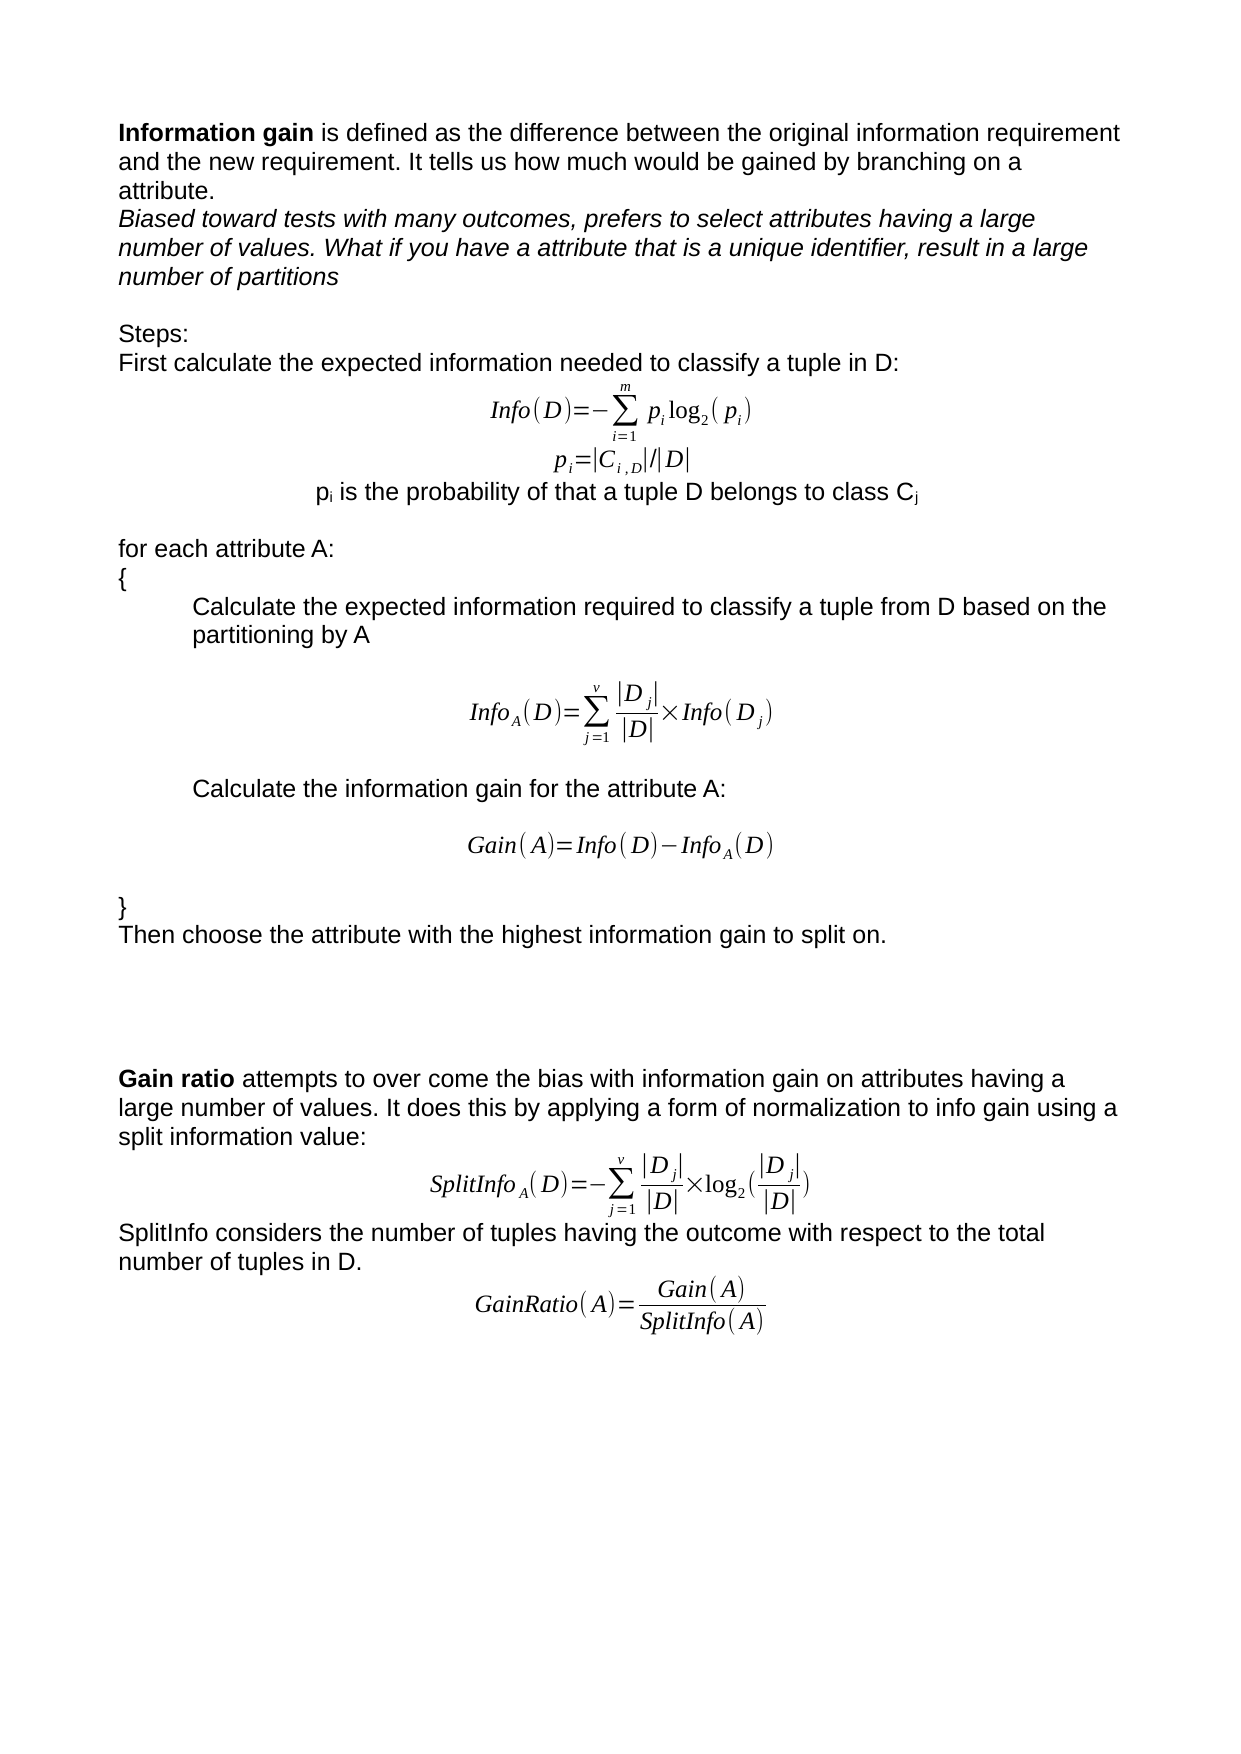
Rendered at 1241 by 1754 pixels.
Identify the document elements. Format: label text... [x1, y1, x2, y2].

text Then choose the attribute with the highest information gain to split on. [118, 920, 1122, 949]
text { [118, 563, 1122, 592]
text Calculate the information gain for the attribute A: [118, 774, 1122, 803]
text Biased toward tests with many outcomes, prefers to select attributes having a large number of values. What if you have a attribute that is a unique identifier, result in a large number of partitions [118, 204, 1122, 291]
text Steps: [118, 319, 1122, 348]
text First calculate the expected information needed to classify a tuple in D: [118, 348, 1122, 377]
text Calculate the expected information required to classify a tuple from D based on the partitioning by A [118, 592, 1122, 649]
text Information gain is defined as the difference between the original information requirement and the new requirement. It tells us how much would be gained by branching on a attribute. [118, 118, 1122, 204]
text } [118, 892, 1122, 920]
text Gain ratio attempts to over come the bias with information gain on attributes having a large number of values. It does this by applying a form of normalization to info gain using a split information value: [118, 1064, 1122, 1150]
text SplitInfo considers the number of tuples having the outcome with respect to the total number of tuples in D. [118, 1218, 1122, 1275]
text pi is the probability of that a tuple D belongs to class Cj [118, 477, 1122, 506]
text for each attribute A: [118, 534, 1122, 563]
